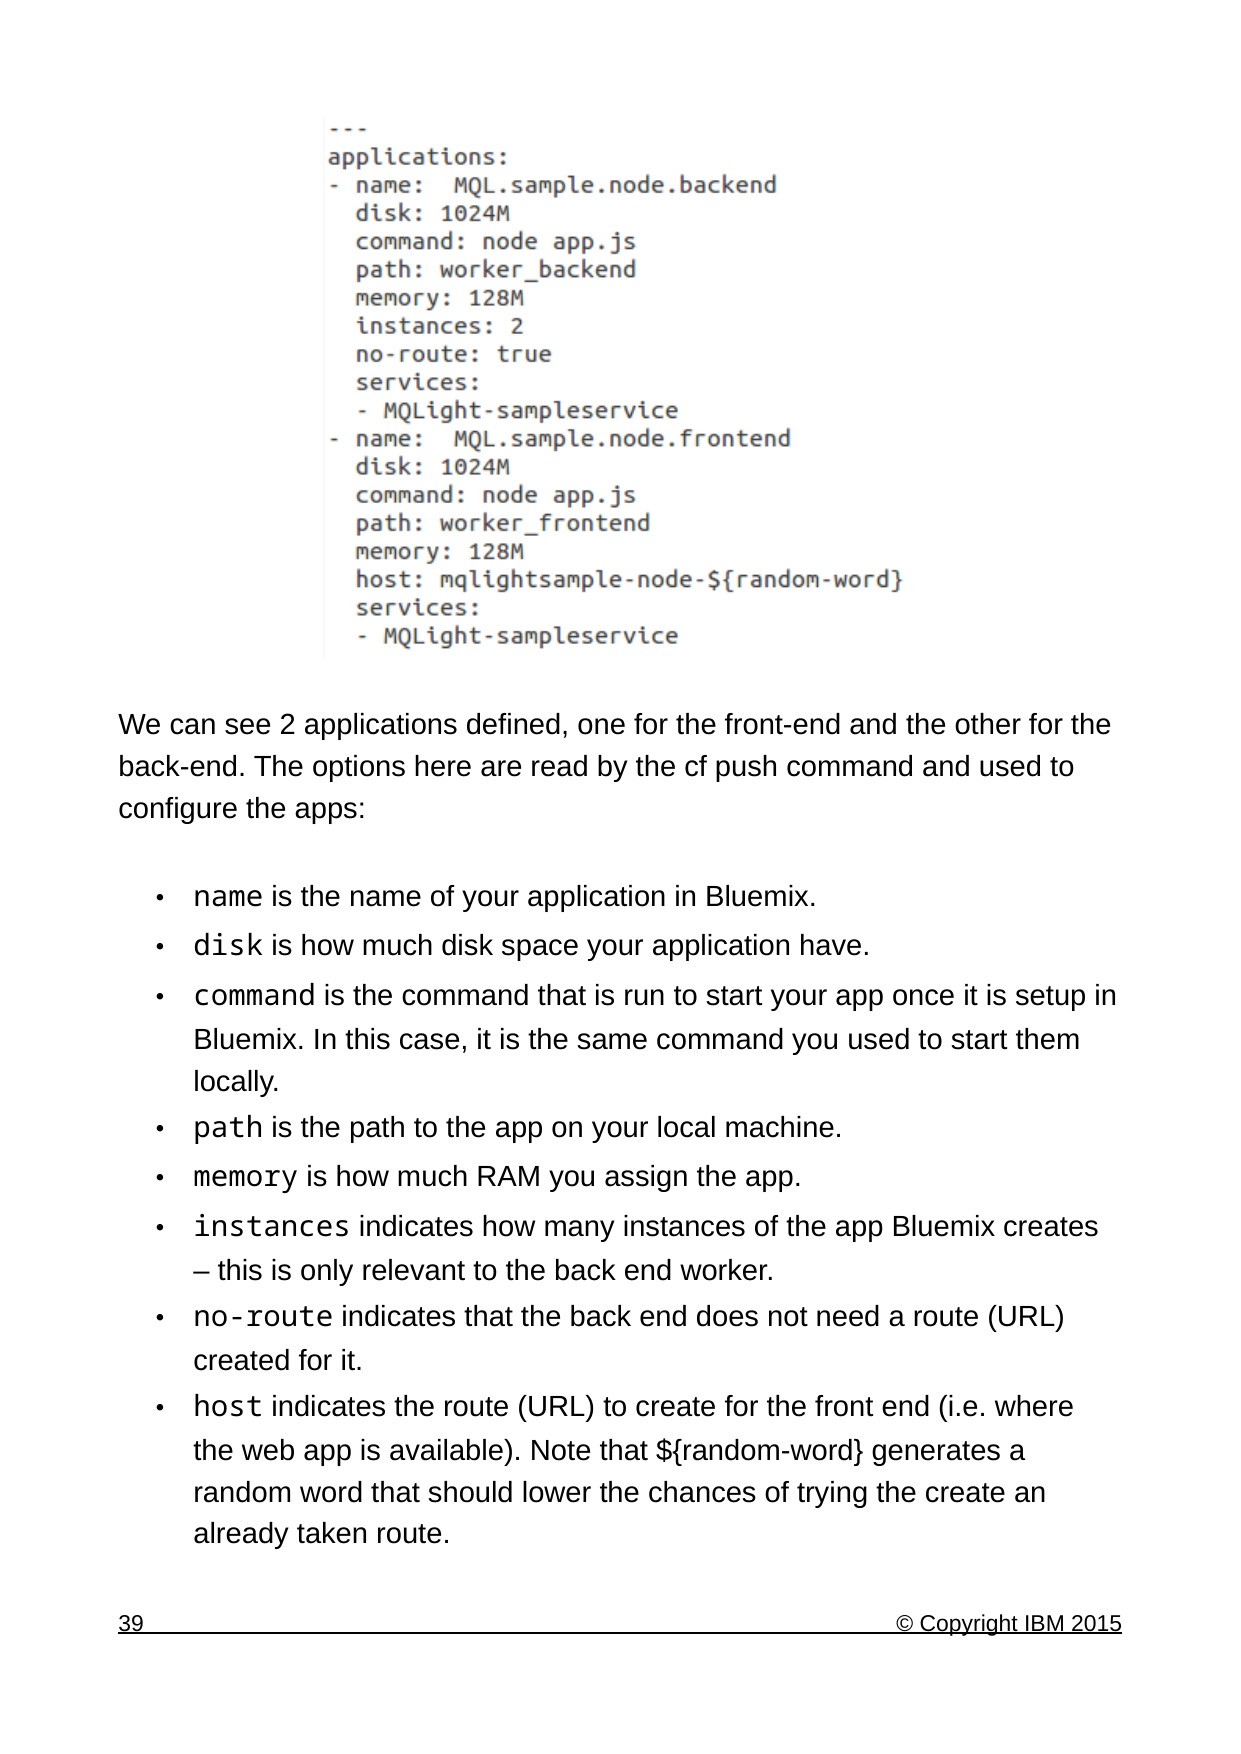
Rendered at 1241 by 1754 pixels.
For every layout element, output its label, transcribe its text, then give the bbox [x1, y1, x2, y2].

picture [323, 118, 917, 658]
list memory is how much RAM you assign the app. [156, 1155, 1122, 1195]
list name is the name of your application in Bluemix. [156, 875, 1122, 914]
list path is the path to the app on your local machine. [156, 1106, 1122, 1146]
list command is the command that is run to start your app once it is setup in Bluemix. In this case, it is the same command you used to start them locally. [156, 974, 1122, 1097]
list disk is how much disk space your application have. [156, 924, 1122, 964]
list instances indicates how many instances of the app Bluemix creates – this is only relevant to the back end worker. [156, 1205, 1122, 1287]
text We can see 2 applications defined, one for the front-end and the other for the back-end. The options here are read by the cf push command and used to configure the apps: [118, 707, 1122, 825]
list no-route indicates that the back end does not need a route (URL) created for it. [156, 1295, 1122, 1376]
list host indicates the route (URL) to create for the front end (i.e. where the web app is available). Note that ${random-word} generates a random word that should lower the chances of trying the create an already taken route. [156, 1385, 1122, 1550]
